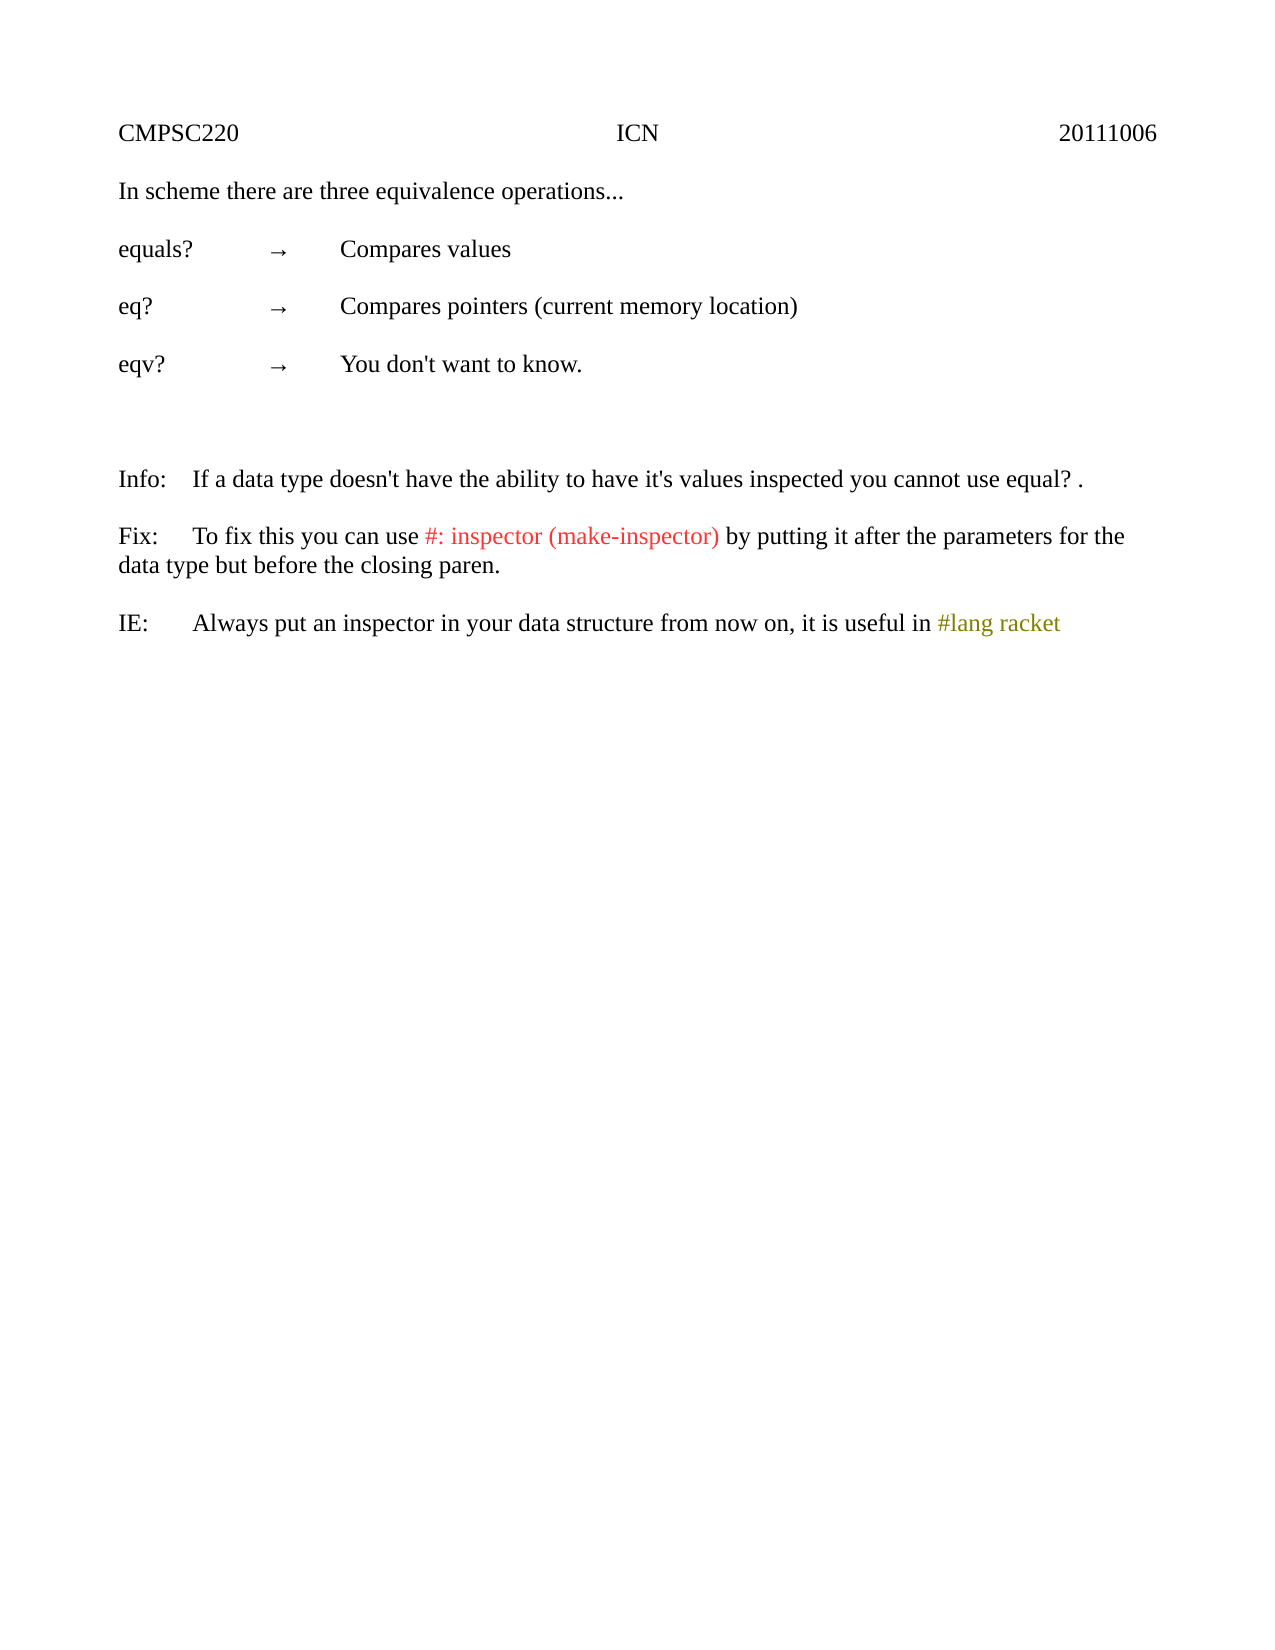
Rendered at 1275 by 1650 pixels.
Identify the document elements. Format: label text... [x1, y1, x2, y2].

text In scheme there are three equivalence operations... [118, 176, 1157, 205]
text eqv? → You don't want to know. [118, 349, 1157, 378]
text Info: If a data type doesn't have the ability to have it's values inspected you cannot use equal? . [118, 464, 1157, 493]
text IE: Always put an inspector in your data structure from now on, it is useful in #lang racket [118, 608, 1157, 636]
text eq? → Compares pointers (current memory location) [118, 291, 1157, 320]
text equals? → Compares values [118, 234, 1157, 263]
text Fix: To fix this you can use #: inspector (make-inspector) by putting it after the parameters for the data type but before the closing paren. [118, 521, 1157, 579]
